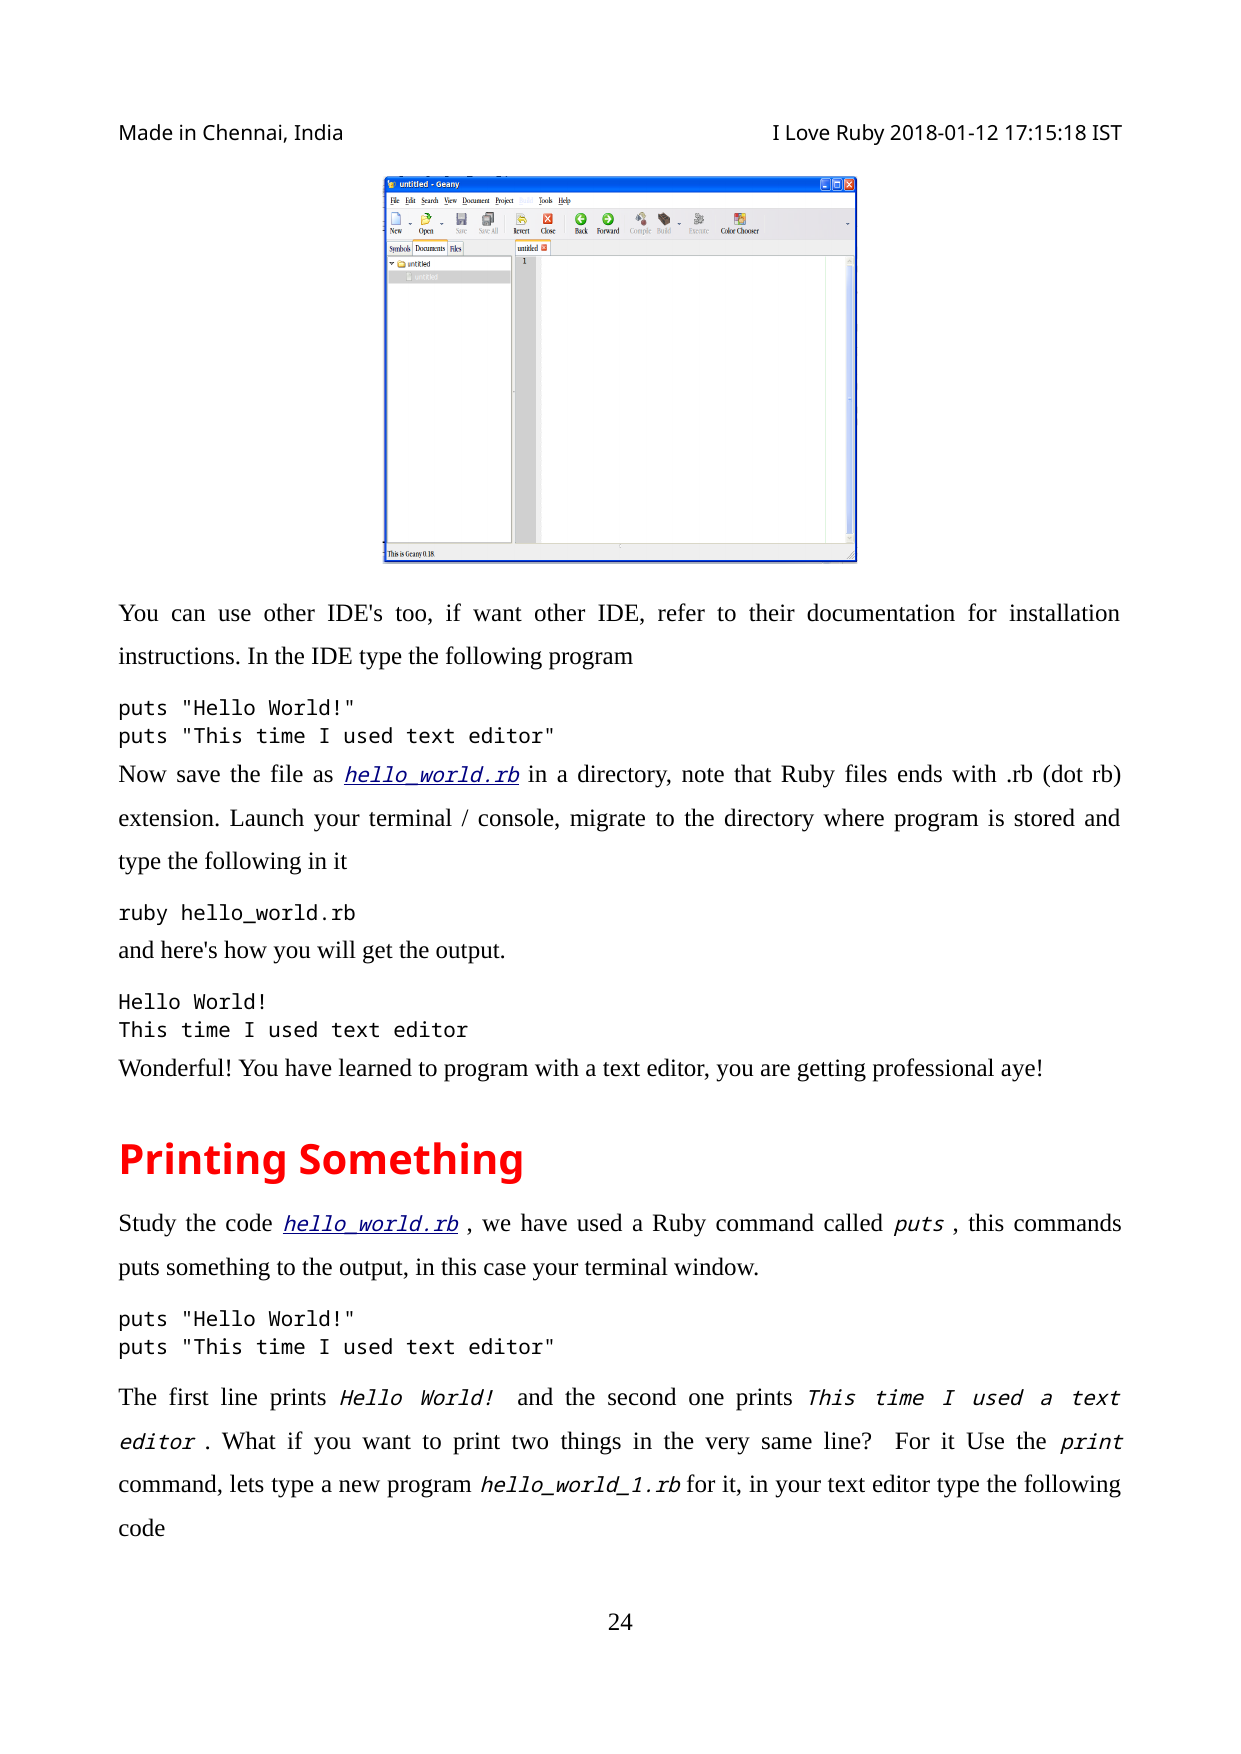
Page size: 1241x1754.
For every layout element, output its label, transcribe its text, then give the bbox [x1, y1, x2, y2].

text Study the code hello_world.rb , we have used a Ruby command called puts , this commands puts something to the output, in this case your terminal window. [118, 1208, 1122, 1280]
text This time I used text editor [118, 1015, 1122, 1044]
text Wonderful! You have learned to program with a text editor, you are getting professional aye! [118, 1053, 1122, 1081]
text puts "Hello World!" [118, 693, 1122, 721]
text Hello World! [118, 987, 1122, 1015]
text You can use other IDE's too, if want other IDE, refer to their documentation for installation instructions. In the IDE type the following program [118, 598, 1122, 670]
text puts "This time I used text editor" [118, 721, 1122, 750]
text and here's how you will get the output. [118, 935, 1122, 964]
text puts "Hello World!" [118, 1304, 1122, 1332]
text Now save the file as hello_world.rb in a directory, note that Ruby files ends with .rb (dot rb) extension. Launch your terminal / console, migrate to the directory where program is stored and type the following in it [118, 759, 1122, 874]
subtitle Printing Something [118, 1130, 1122, 1186]
text The first line prints Hello World! and the second one prints This time I used a text editor . What if you want to print two things in the very same line? For it Use the print command, lets type a new program hello_world_1.rb for it, in your text editor type the following code [118, 1382, 1122, 1542]
text ruby hello_world.rb [118, 898, 1122, 926]
text puts "This time I used text editor" [118, 1332, 1122, 1361]
picture [382, 176, 858, 564]
